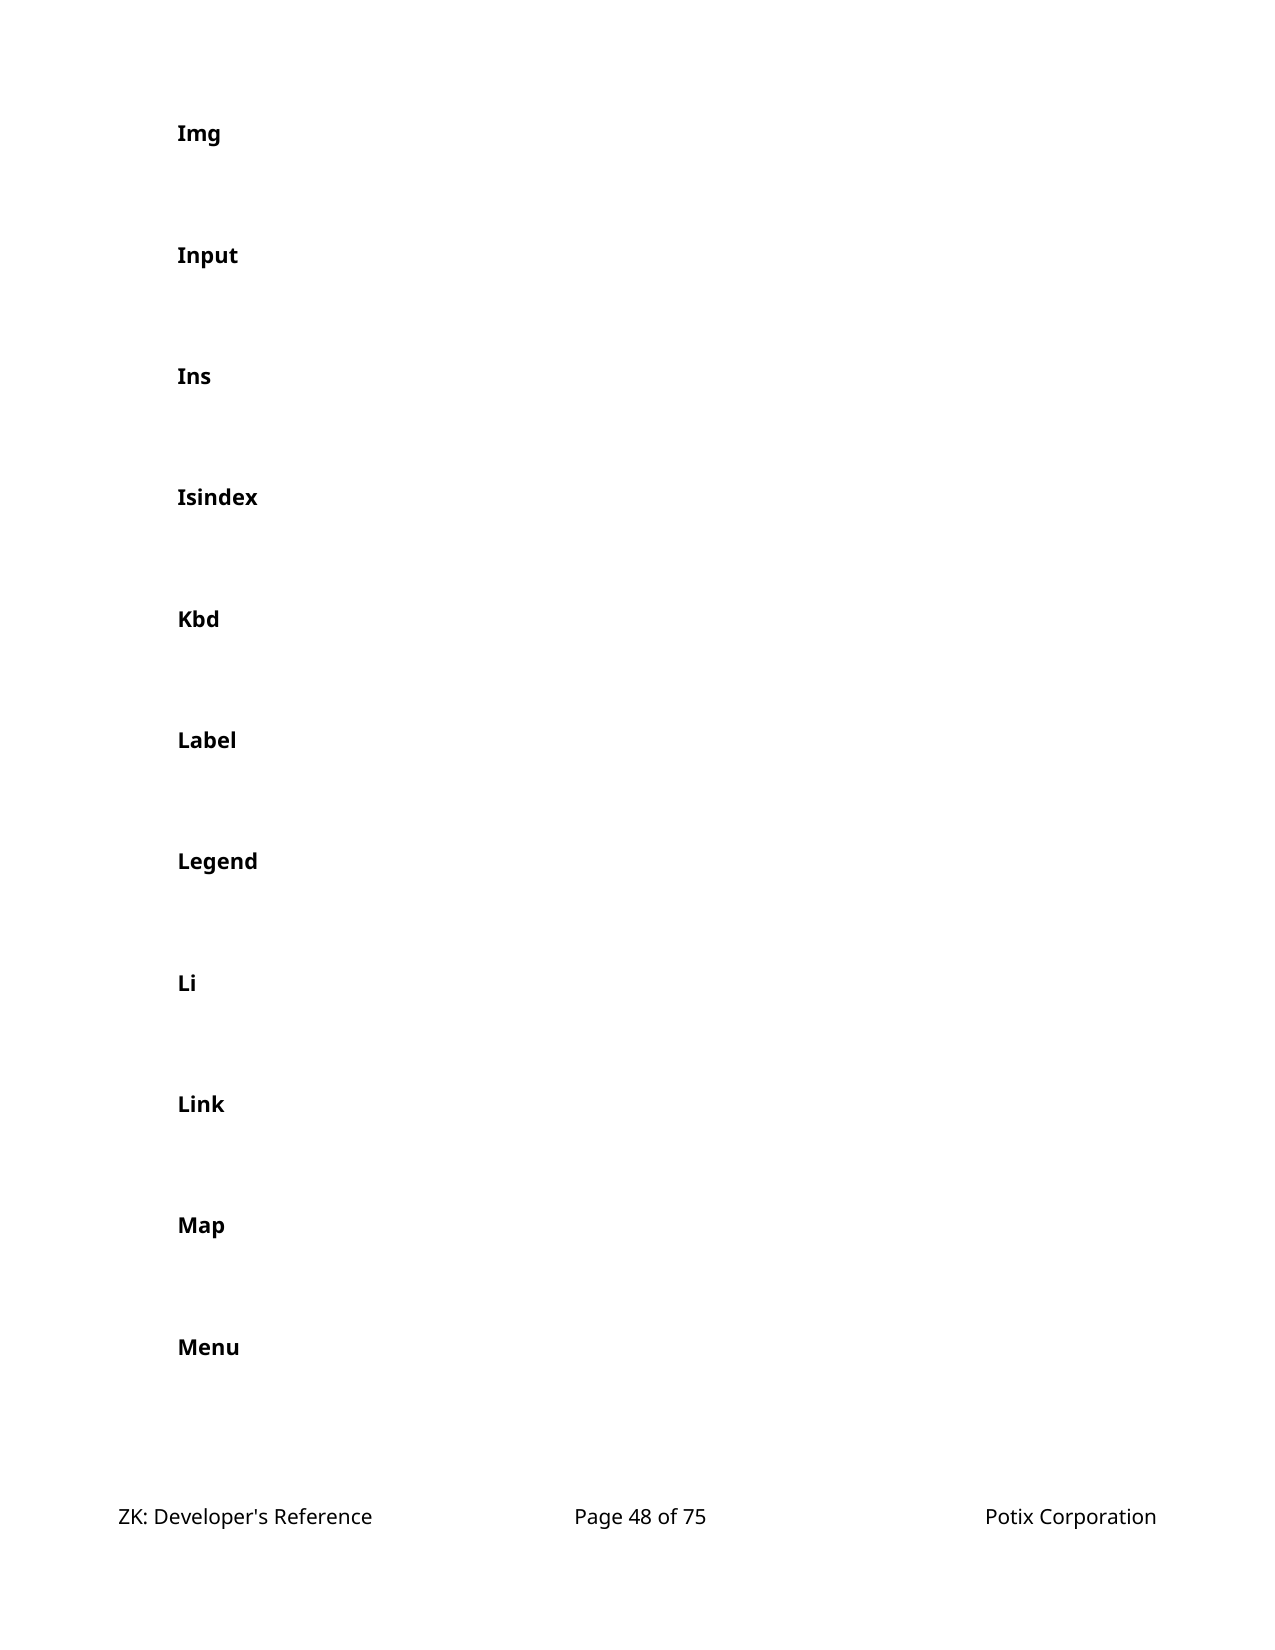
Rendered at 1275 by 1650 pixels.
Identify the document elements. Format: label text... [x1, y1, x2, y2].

subtitle Ins [177, 361, 1157, 391]
subtitle Menu [177, 1332, 1157, 1362]
subtitle Legend [177, 846, 1157, 876]
subtitle Input [177, 239, 1157, 269]
subtitle Li [177, 968, 1157, 998]
subtitle Map [177, 1210, 1157, 1240]
subtitle Link [177, 1089, 1157, 1119]
subtitle Img [177, 118, 1157, 148]
subtitle Isindex [177, 482, 1157, 512]
subtitle Kbd [177, 603, 1157, 633]
subtitle Label [177, 725, 1157, 755]
